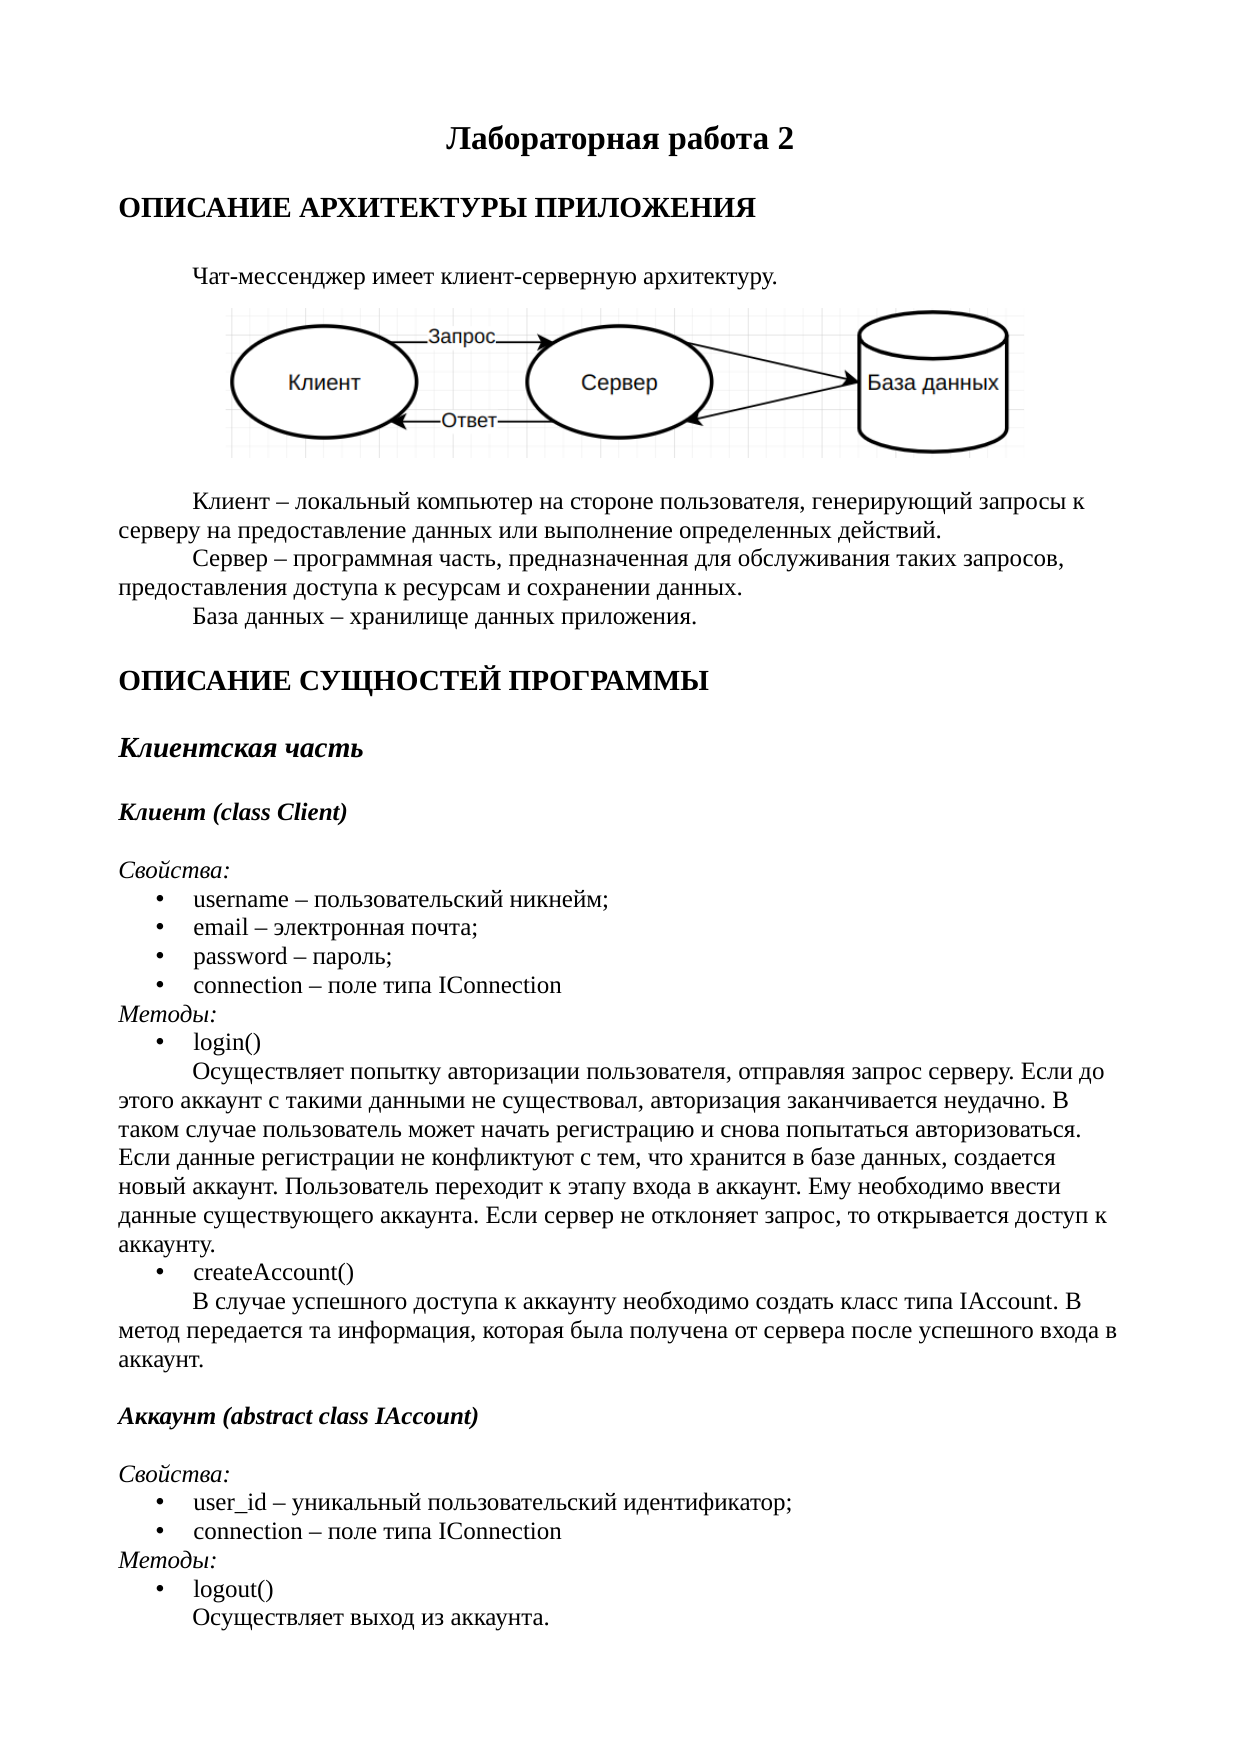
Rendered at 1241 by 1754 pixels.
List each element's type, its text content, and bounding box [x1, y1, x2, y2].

list logout() [156, 1574, 1122, 1602]
picture [225, 308, 1025, 458]
text Методы: [118, 999, 1122, 1027]
text Методы: [118, 1545, 1122, 1574]
list createAccount() [156, 1257, 1122, 1286]
text Клиент – локальный компьютер на стороне пользователя, генерирующий запросы к серверу на предоставление данных или выполнение определенных действий. [118, 486, 1122, 543]
list password – пароль; [156, 941, 1122, 970]
list connection – поле типа IConnection [156, 970, 1122, 999]
text Клиент (class Client) [118, 797, 1122, 826]
text Осуществляет попытку авторизации пользователя, отправляя запрос серверу. Если до этого аккаунт с такими данными не существовал, авторизация заканчивается неудачно. В таком случае пользователь может начать регистрацию и снова попытаться авторизоваться. Если данные регистрации не конфликтуют с тем, что хранится в базе данных, создается новый аккаунт. Пользователь переходит к этапу входа в аккаунт. Ему необходимо ввести данные существующего аккаунта. Если сервер не отклоняет запрос, то открывается доступ к аккаунту. [118, 1056, 1122, 1257]
text ОПИСАНИЕ АРХИТЕКТУРЫ ПРИЛОЖЕНИЯ [118, 190, 1122, 223]
text В случае успешного доступа к аккаунту необходимо создать класс типа IAccount. В метод передается та информация, которая была получена от сервера после успешного входа в аккаунт. [118, 1286, 1122, 1372]
list username – пользовательский никнейм; [156, 884, 1122, 912]
list connection – поле типа IConnection [156, 1516, 1122, 1545]
text Чат-мессенджер имеет клиент-серверную архитектуру. [118, 257, 1122, 291]
text Осуществляет выход из аккаунта. [118, 1602, 1122, 1631]
text Свойства: [118, 1459, 1122, 1487]
list email – электронная почта; [156, 912, 1122, 941]
text Свойства: [118, 855, 1122, 884]
text Сервер – программная часть, предназначенная для обслуживания таких запросов, предоставления доступа к ресурсам и сохранении данных. [118, 543, 1122, 601]
text Аккаунт (abstract class IAccount) [118, 1401, 1122, 1430]
list user_id – уникальный пользовательский идентификатор; [156, 1487, 1122, 1516]
text Клиентская часть [118, 730, 1122, 764]
text ОПИСАНИЕ СУЩНОСТЕЙ ПРОГРАММЫ [118, 663, 1122, 697]
text Лабораторная работа 2 [118, 118, 1122, 156]
text База данных – хранилище данных приложения. [118, 601, 1122, 630]
list login() [156, 1027, 1122, 1056]
